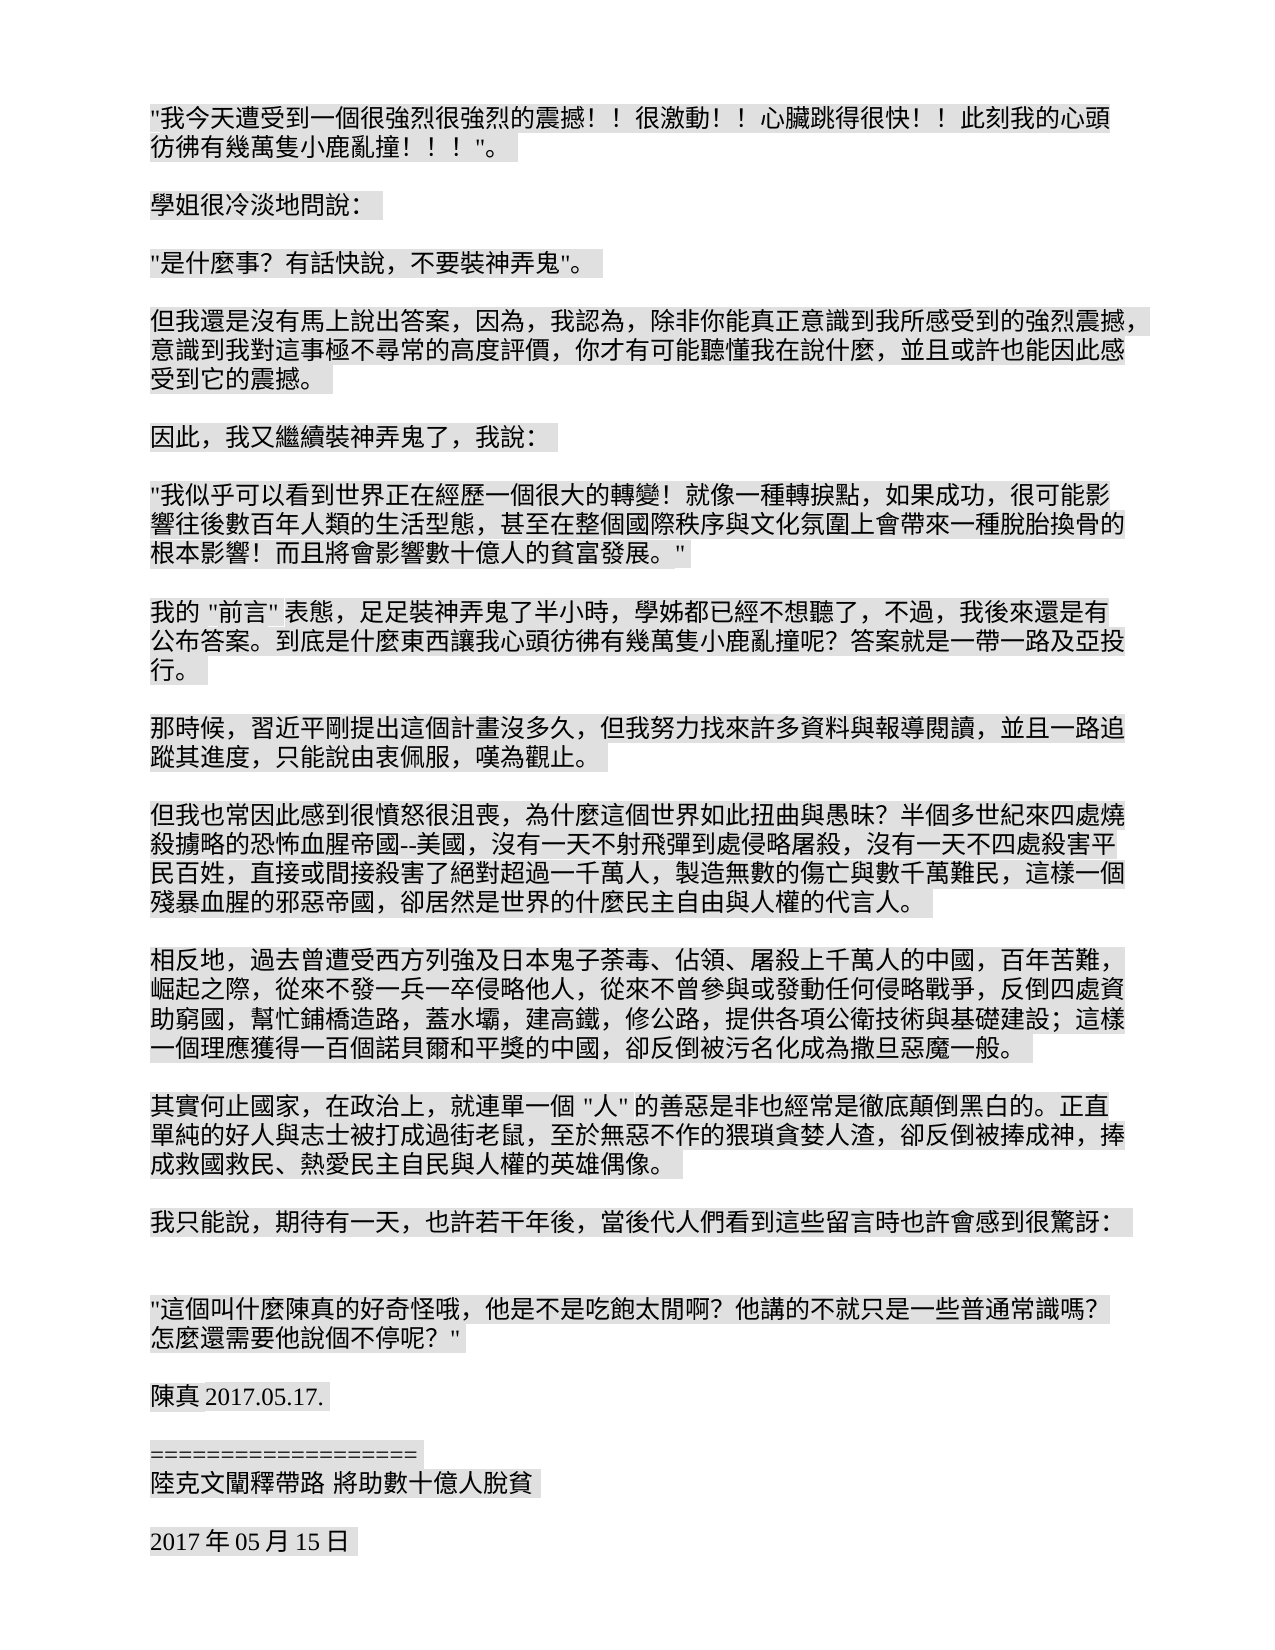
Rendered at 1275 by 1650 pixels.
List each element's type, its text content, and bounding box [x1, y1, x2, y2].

text 三年多前的某一天，我很神祕並且故弄玄虛地告訴學姊說， "我今天遭受到一個很強烈很強烈的震撼！！很激動！！心臟跳得很快！！此刻我的心頭彷彿有幾萬隻小鹿亂撞！！！"。 學姐很冷淡地問說： "是什麼事？有話快說，不要裝神弄鬼"。 但我還是沒有馬上說出答案，因為，我認為，除非你能真正意識到我所感受到的強烈震撼，意識到我對這事極不尋常的高度評價，你才有可能聽懂我在說什麼，並且或許也能因此感受到它的震撼。 因此，我又繼續裝神弄鬼了，我說： "我似乎可以看到世界正在經歷一個很大的轉變！就像一種轉捩點，如果成功，很可能影響往後數百年人類的生活型態，甚至在整個國際秩序與文化氛圍上會帶來一種脫胎換骨的根本影響！而且將會影響數十億人的貧富發展。" 我的 "前言" 表態，足足裝神弄鬼了半小時，學姊都已經不想聽了，不過，我後來還是有公布答案。到底是什麼東西讓我心頭彷彿有幾萬隻小鹿亂撞呢？答案就是一帶一路及亞投行。 那時候，習近平剛提出這個計畫沒多久，但我努力找來許多資料與報導閱讀，並且一路追蹤其進度，只能說由衷佩服，嘆為觀止。 但我也常因此感到很憤怒很沮喪，為什麼這個世界如此扭曲與愚昧？半個多世紀來四處燒殺擄略的恐怖血腥帝國--美國，沒有一天不射飛彈到處侵略屠殺，沒有一天不四處殺害平民百姓，直接或間接殺害了絕對超過一千萬人，製造無數的傷亡與數千萬難民，這樣一個殘暴血腥的邪惡帝國，卻居然是世界的什麼民主自由與人權的代言人。 相反地，過去曾遭受西方列強及日本鬼子荼毒、佔領、屠殺上千萬人的中國，百年苦難，崛起之際，從來不發一兵一卒侵略他人，從來不曾參與或發動任何侵略戰爭，反倒四處資助窮國，幫忙鋪橋造路，蓋水壩，建高鐵，修公路，提供各項公衛技術與基礎建設；這樣一個理應獲得一百個諾貝爾和平獎的中國，卻反倒被污名化成為撒旦惡魔一般。 其實何止國家，在政治上，就連單一個 "人" 的善惡是非也經常是徹底顛倒黑白的。正直單純的好人與志士被打成過街老鼠，至於無惡不作的猥瑣貪婪人渣，卻反倒被捧成神，捧成救國救民、熱愛民主自民與人權的英雄偶像。 我只能說，期待有一天，也許若干年後，當後代人們看到這些留言時也許會感到很驚訝： "這個叫什麼陳真的好奇怪哦，他是不是吃飽太閒啊？他講的不就只是一些普通常識嗎？怎麼還需要他說個不停呢？" 陳真2017.05.17. =================== 陸克文闡釋帶路 將助數十億人脫貧 2017年05月15日 特派員蔡浩祥／北京報導 陸克文闡釋帶路 將助數十億人脫貧 5月14日，澳洲前總理陸克文在一帶一路高峰論壇「智庫交流」平行主題會議上致詞。（中新社） 「一帶一路國際合作高峰論壇」14日於北京舉行，在智庫交流平行主題會議上，前澳洲總理陸克文以一口流利中文表示，隨著朝核問題越來越緊迫，全球民族主義、保護主義興起，「一帶一路」不僅可有效維護國際秩序，更可幫助數十億人脫貧，可創造全球合作可能，各國應通力合作，找到和解共生的「中庸之道」。 陸克文以歷史、現在和未來三個角度闡釋「一帶一路」，他表示，「一帶一路」是中國更進一步的對外開放，可以促進不同國家的融合，如果實施得當，可以成為東西方交流合作的橋梁，對全球未來有很重要的積極意義，這是一條互相合作與往來的新路，或許在這基礎上，各國間更高的政治與安全合作也可能就此展開。不過，這得需要靠中國的智慧。 陸克文表示，「一帶一路」被寫進聯合國大會決議，是東西方國家一同建立世界秩序的積極訊號，他個人非常讚賞習近平支持全球化、自由貿易和投資，積極應對全球氣候變化的表態。 他並指出，全球經貿戰略思維不應陷入二元對立，「一帶一路」可望為現行國際秩序帶來多樣變化，亞投行就是最好的例子。一旦「一帶一路」發展成功，不僅可以幫助數十億人脫貧，更可以保護我們的地球。 (旺報) [150, 75, 1125, 1556]
